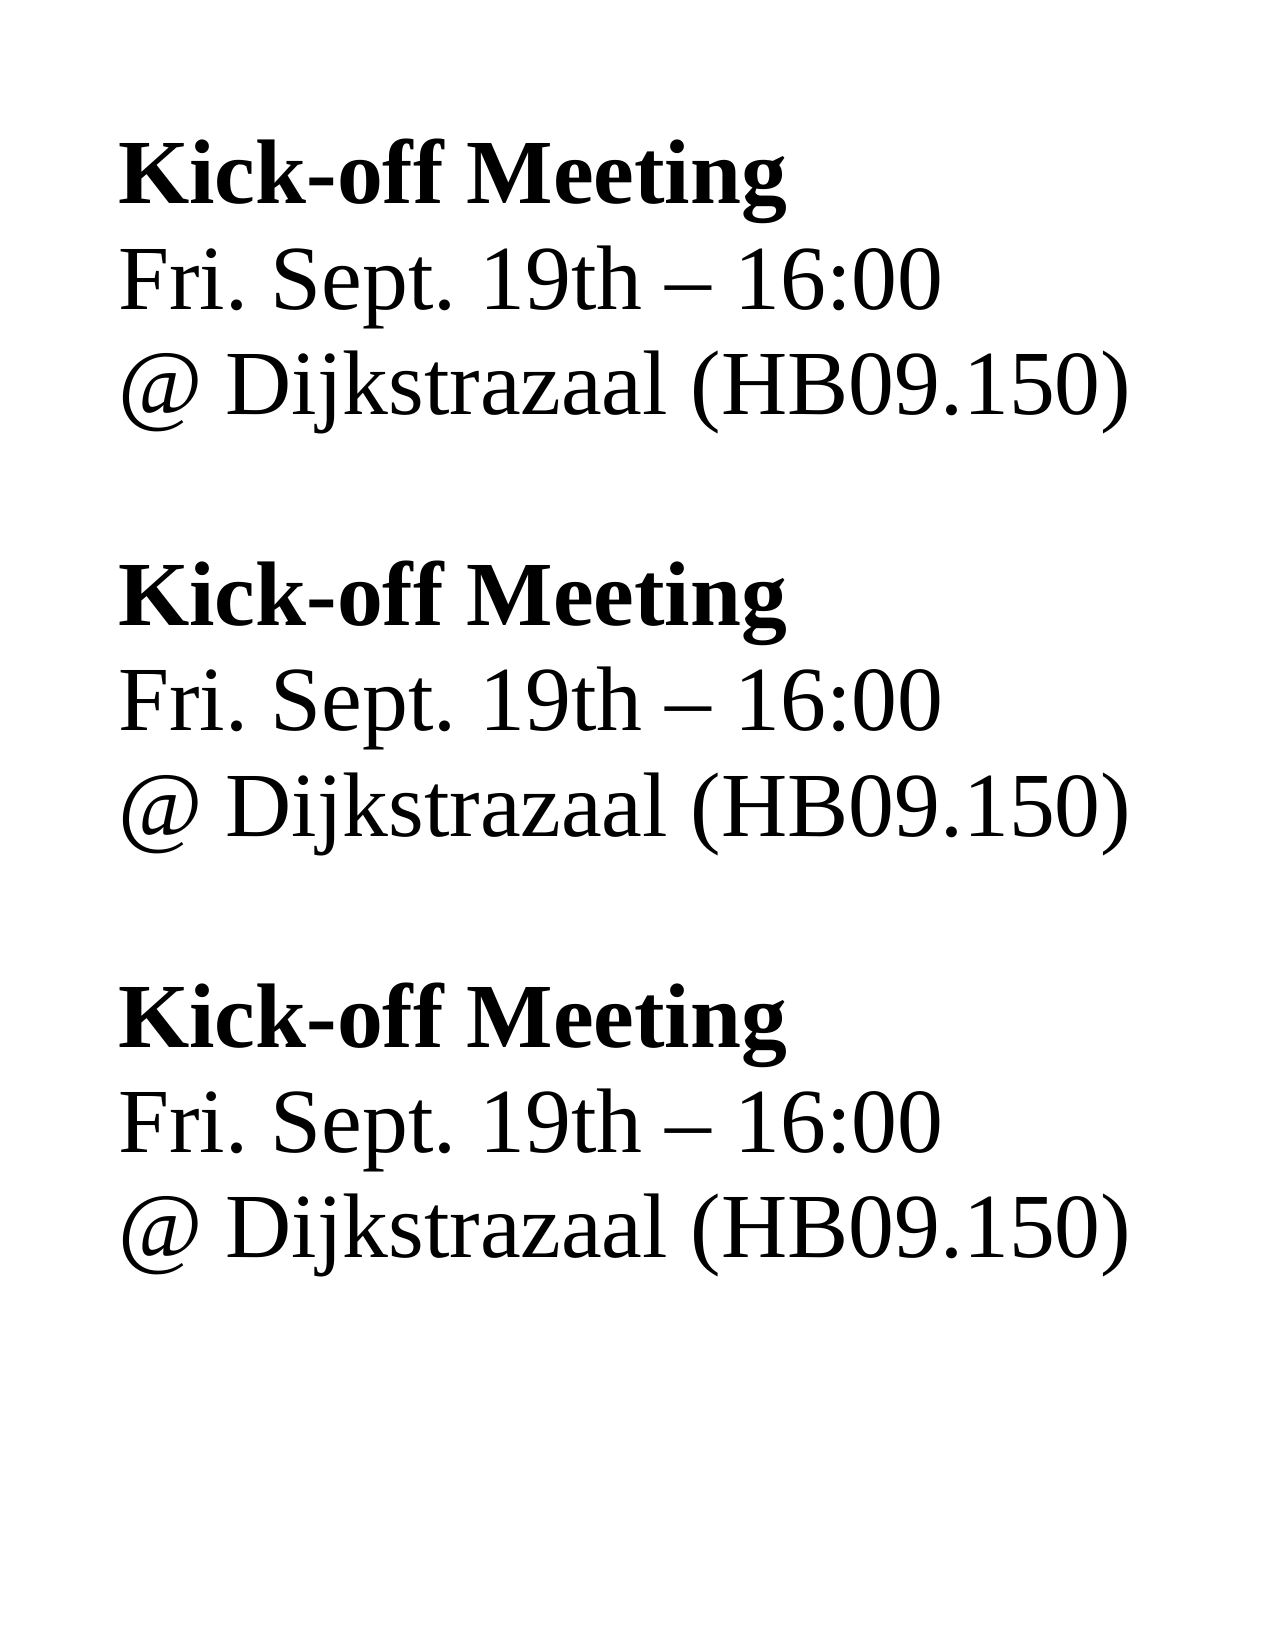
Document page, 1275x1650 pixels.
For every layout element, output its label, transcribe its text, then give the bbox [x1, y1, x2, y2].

text Kick-off Meeting [118, 118, 1157, 223]
text @ Dijkstrazaal (HB09.150) [118, 1172, 1157, 1278]
text @ Dijkstrazaal (HB09.150) [118, 751, 1157, 856]
text Fri. Sept. 19th – 16:00 [118, 223, 1157, 329]
text @ Dijkstrazaal (HB09.150) [118, 329, 1157, 434]
text Fri. Sept. 19th – 16:00 [118, 1067, 1157, 1172]
text Fri. Sept. 19th – 16:00 [118, 645, 1157, 751]
text Kick-off Meeting [118, 540, 1157, 645]
text Kick-off Meeting [118, 961, 1157, 1067]
